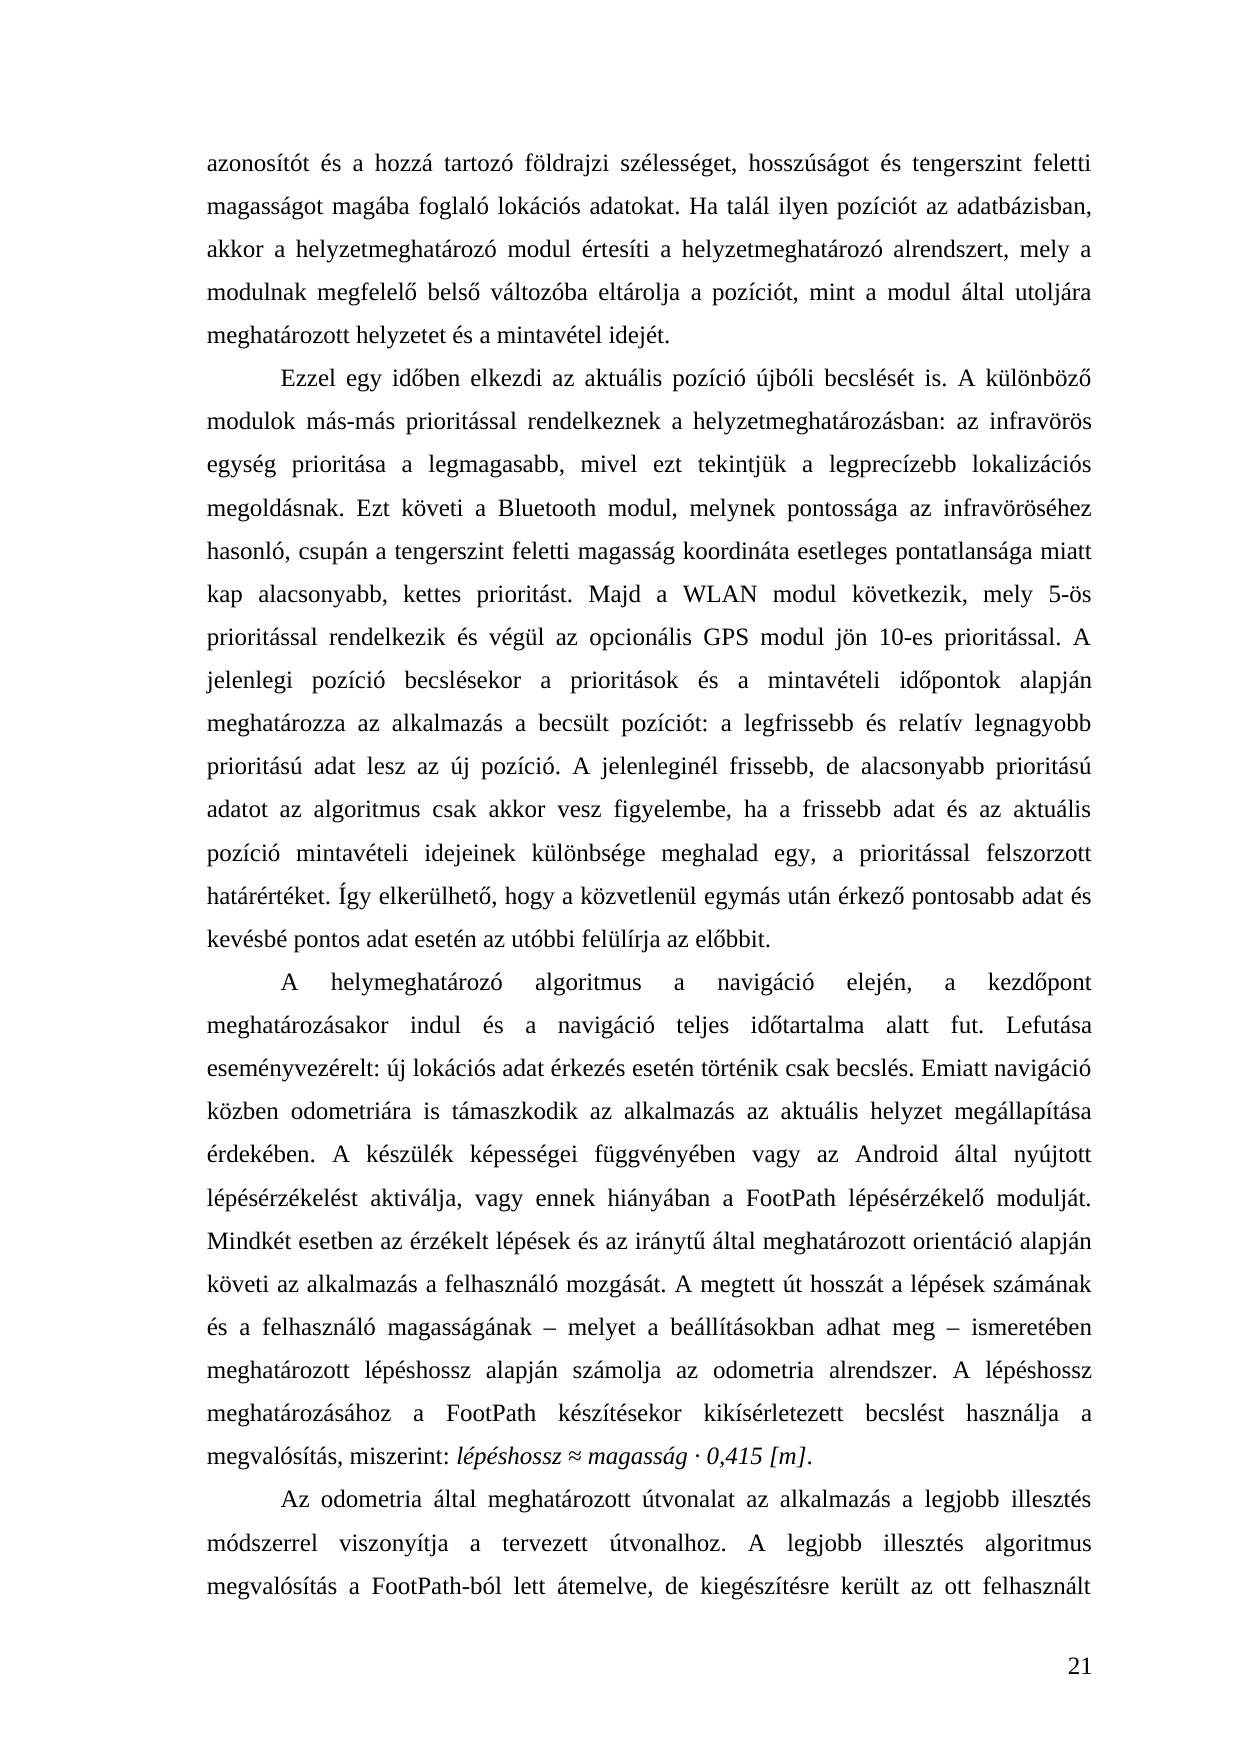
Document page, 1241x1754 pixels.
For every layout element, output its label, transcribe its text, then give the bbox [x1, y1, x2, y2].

text azonosítót és a hozzá tartozó földrajzi szélességet, hosszúságot és tengerszint feletti magasságot magába foglaló lokációs adatokat. Ha talál ilyen pozíciót az adatbázisban, akkor a helyzetmeghatározó modul értesíti a helyzetmeghatározó alrendszert, mely a modulnak megfelelő belső változóba eltárolja a pozíciót, mint a modul által utoljára meghatározott helyzetet és a mintavétel idejét. [207, 148, 1093, 349]
text Ezzel egy időben elkezdi az aktuális pozíció újbóli becslését is. A különböző modulok más-más prioritással rendelkeznek a helyzetmeghatározásban: az infravörös egység prioritása a legmagasabb, mivel ezt tekintjük a legprecízebb lokalizációs megoldásnak. Ezt követi a Bluetooth modul, melynek pontossága az infravöröséhez hasonló, csupán a tengerszint feletti magasság koordináta esetleges pontatlansága miatt kap alacsonyabb, kettes prioritást. Majd a WLAN modul következik, mely 5-ös prioritással rendelkezik és végül az opcionális GPS modul jön 10-es prioritással. A jelenlegi pozíció becslésekor a prioritások és a mintavételi időpontok alapján meghatározza az alkalmazás a becsült pozíciót: a legfrissebb és relatív legnagyobb prioritású adat lesz az új pozíció. A jelenleginél frissebb, de alacsonyabb prioritású adatot az algoritmus csak akkor vesz figyelembe, ha a frissebb adat és az aktuális pozíció mintavételi idejeinek különbsége meghalad egy, a prioritással felszorzott határértéket. Így elkerülhető, hogy a közvetlenül egymás után érkező pontosabb adat és kevésbé pontos adat esetén az utóbbi felülírja az előbbit. [207, 363, 1093, 953]
text Az odometria által meghatározott útvonalat az alkalmazás a legjobb illesztés módszerrel viszonyítja a tervezett útvonalhoz. A legjobb illesztés algoritmus megvalósítás a FootPath-ból lett átemelve, de kiegészítésre került az ott felhasznált [207, 1484, 1093, 1599]
text A helymeghatározó algoritmus a navigáció elején, a kezdőpont meghatározásakor indul és a navigáció teljes időtartalma alatt fut. Lefutása eseményvezérelt: új lokációs adat érkezés esetén történik csak becslés. Emiatt navigáció közben odometriára is támaszkodik az alkalmazás az aktuális helyzet megállapítása érdekében. A készülék képességei függvényében vagy az Android által nyújtott lépésérzékelést aktiválja, vagy ennek hiányában a FootPath lépésérzékelő modulját. Mindkét esetben az érzékelt lépések és az iránytű által meghatározott orientáció alapján követi az alkalmazás a felhasználó mozgását. A megtett út hosszát a lépések számának és a felhasználó magasságának – melyet a beállításokban adhat meg – ismeretében meghatározott lépéshossz alapján számolja az odometria alrendszer. A lépéshossz meghatározásához a FootPath készítésekor kikísérletezett becslést használja a megvalósítás, miszerint: lépéshossz ≈ magasság ∙ 0,415 [m]. [207, 967, 1093, 1470]
